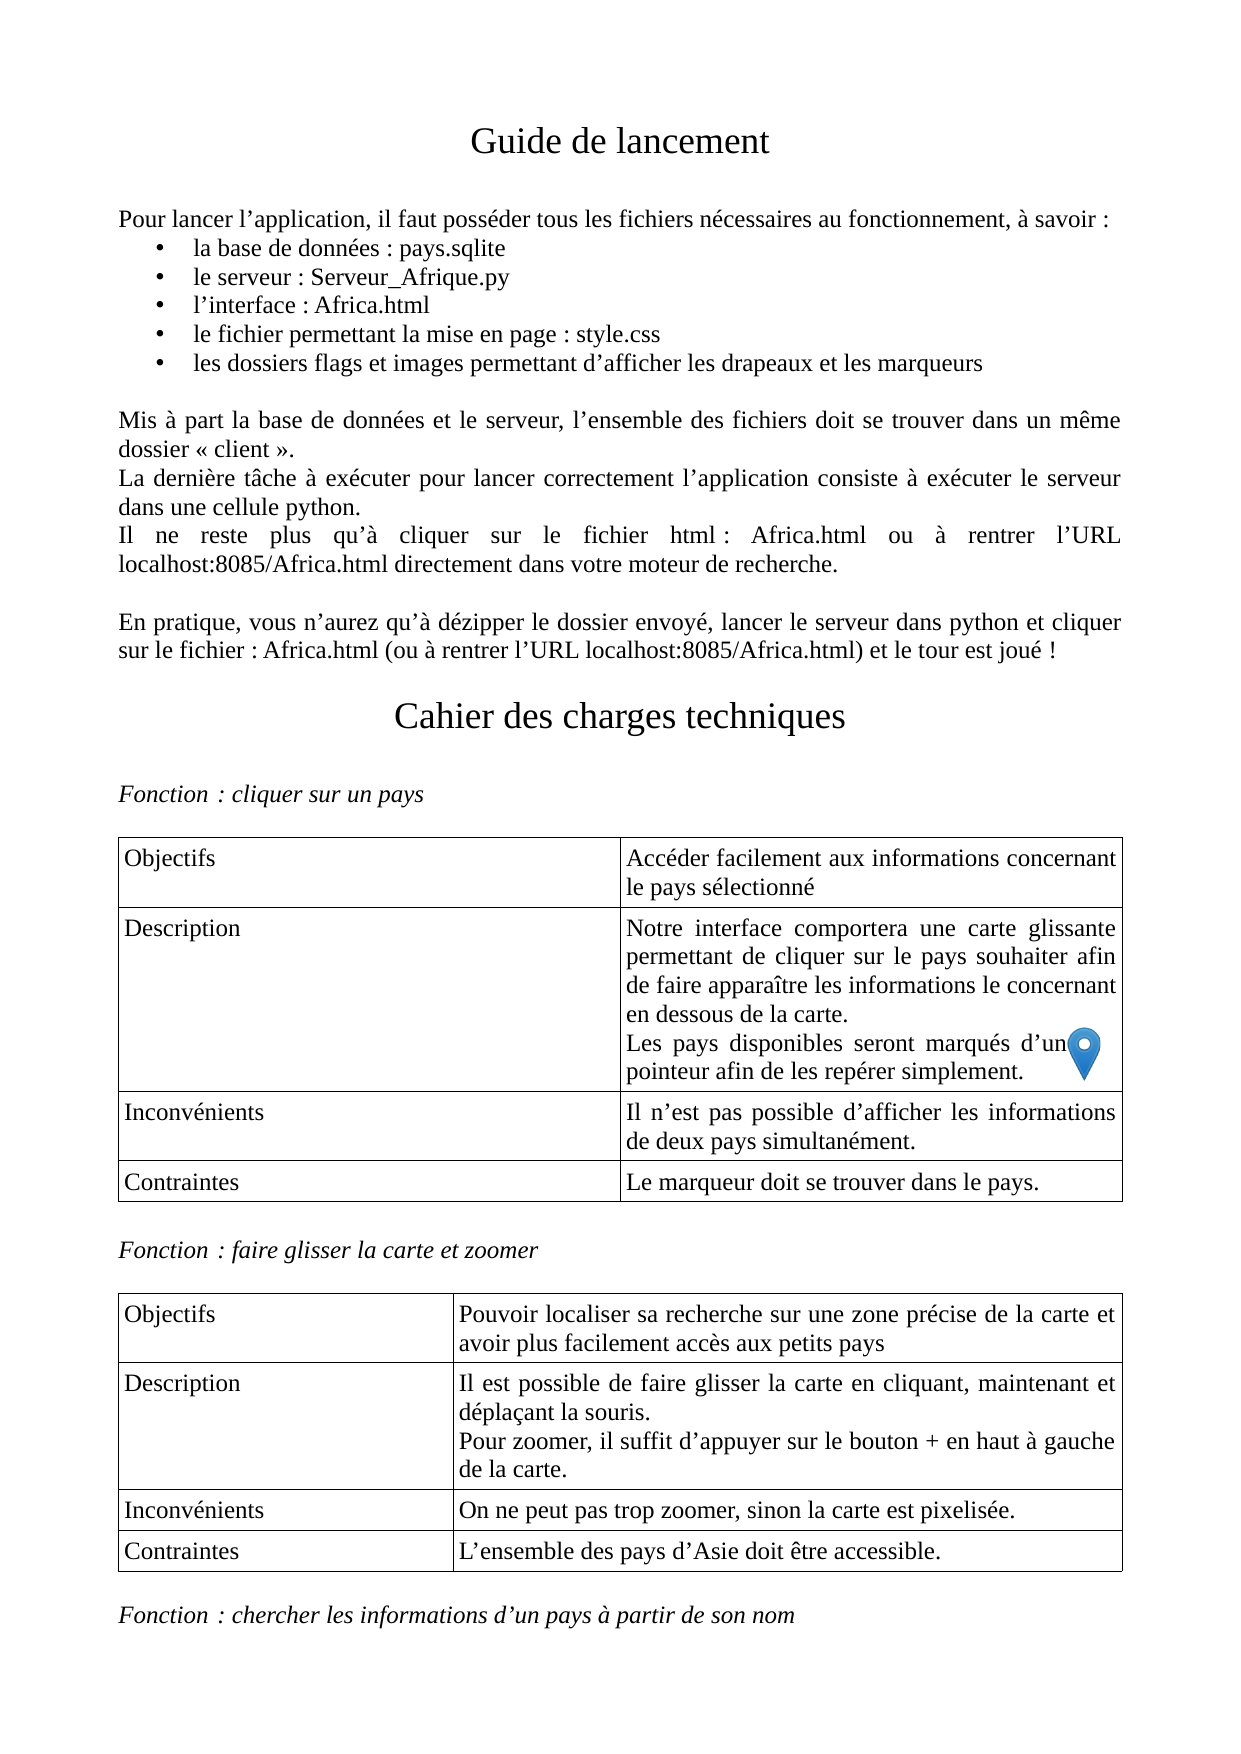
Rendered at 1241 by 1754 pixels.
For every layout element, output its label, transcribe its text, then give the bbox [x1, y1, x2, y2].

table_header Pouvoir localiser sa recherche sur une zone précise de la carte et avoir plus facilement accès aux petits pays [454, 1294, 1122, 1362]
table_cell Description [119, 908, 620, 1091]
text Fonction : faire glisser la carte et zoomer [118, 1235, 1122, 1264]
table_cell On ne peut pas trop zoomer, sinon la carte est pixelisée. [454, 1490, 1122, 1530]
text Mis à part la base de données et le serveur, l’ensemble des fichiers doit se trouver dans un même dossier « client ». [118, 406, 1122, 463]
table_header Objectifs [119, 838, 620, 906]
table_cell Inconvénients [119, 1490, 453, 1530]
table_cell Contraintes [119, 1531, 453, 1571]
text Cahier des charges techniques [118, 693, 1122, 736]
list le fichier permettant la mise en page : style.css [156, 319, 1122, 348]
list les dossiers flags et images permettant d’afficher les drapeaux et les marqueurs [156, 348, 1122, 377]
text La dernière tâche à exécuter pour lancer correctement l’application consiste à exécuter le serveur dans une cellule python. [118, 463, 1122, 521]
text Guide de lancement [118, 118, 1122, 161]
table_cell Il n’est pas possible d’afficher les informations de deux pays simultanément. [621, 1092, 1122, 1160]
table_cell Le marqueur doit se trouver dans le pays. [621, 1161, 1122, 1201]
table_header Objectifs [119, 1294, 453, 1362]
table_cell Description [119, 1363, 453, 1489]
list la base de données : pays.sqlite [156, 233, 1122, 262]
text Pour lancer l’application, il faut posséder tous les fichiers nécessaires au fonctionnement, à savoir : [118, 204, 1122, 233]
text En pratique, vous n’aurez qu’à dézipper le dossier envoyé, lancer le serveur dans python et cliquer sur le fichier : Africa.html (ou à rentrer l’URL localhost:8085/Africa.html) et le tour est joué ! [118, 607, 1122, 664]
list le serveur : Serveur_Afrique.py [156, 262, 1122, 291]
table_header Accéder facilement aux informations concernant le pays sélectionné [621, 838, 1122, 906]
text Fonction : chercher les informations d’un pays à partir de son nom [118, 1600, 1122, 1628]
list l’interface : Africa.html [156, 291, 1122, 319]
text Fonction : cliquer sur un pays [118, 779, 1122, 808]
table_cell Il est possible de faire glisser la carte en cliquant, maintenant et déplaçant la souris. Pour zoomer, il suffit d’appuyer sur le bouton + en haut à gauche de la carte. [454, 1363, 1122, 1489]
text Il ne reste plus qu’à cliquer sur le fichier html : Africa.html ou à rentrer l’URL localhost:8085/Africa.html directement dans votre moteur de recherche. [118, 521, 1122, 578]
table_cell Notre interface comportera une carte glissante permettant de cliquer sur le pays souhaiter afin de faire apparaître les informations le concernant en dessous de la carte. Les pays disponibles seront marqués d’un pointeur afin de les repérer simplement. [621, 908, 1122, 1091]
table_cell Contraintes [119, 1161, 620, 1201]
table_cell Inconvénients [119, 1092, 620, 1160]
table_cell L’ensemble des pays d’Asie doit être accessible. [454, 1531, 1122, 1571]
